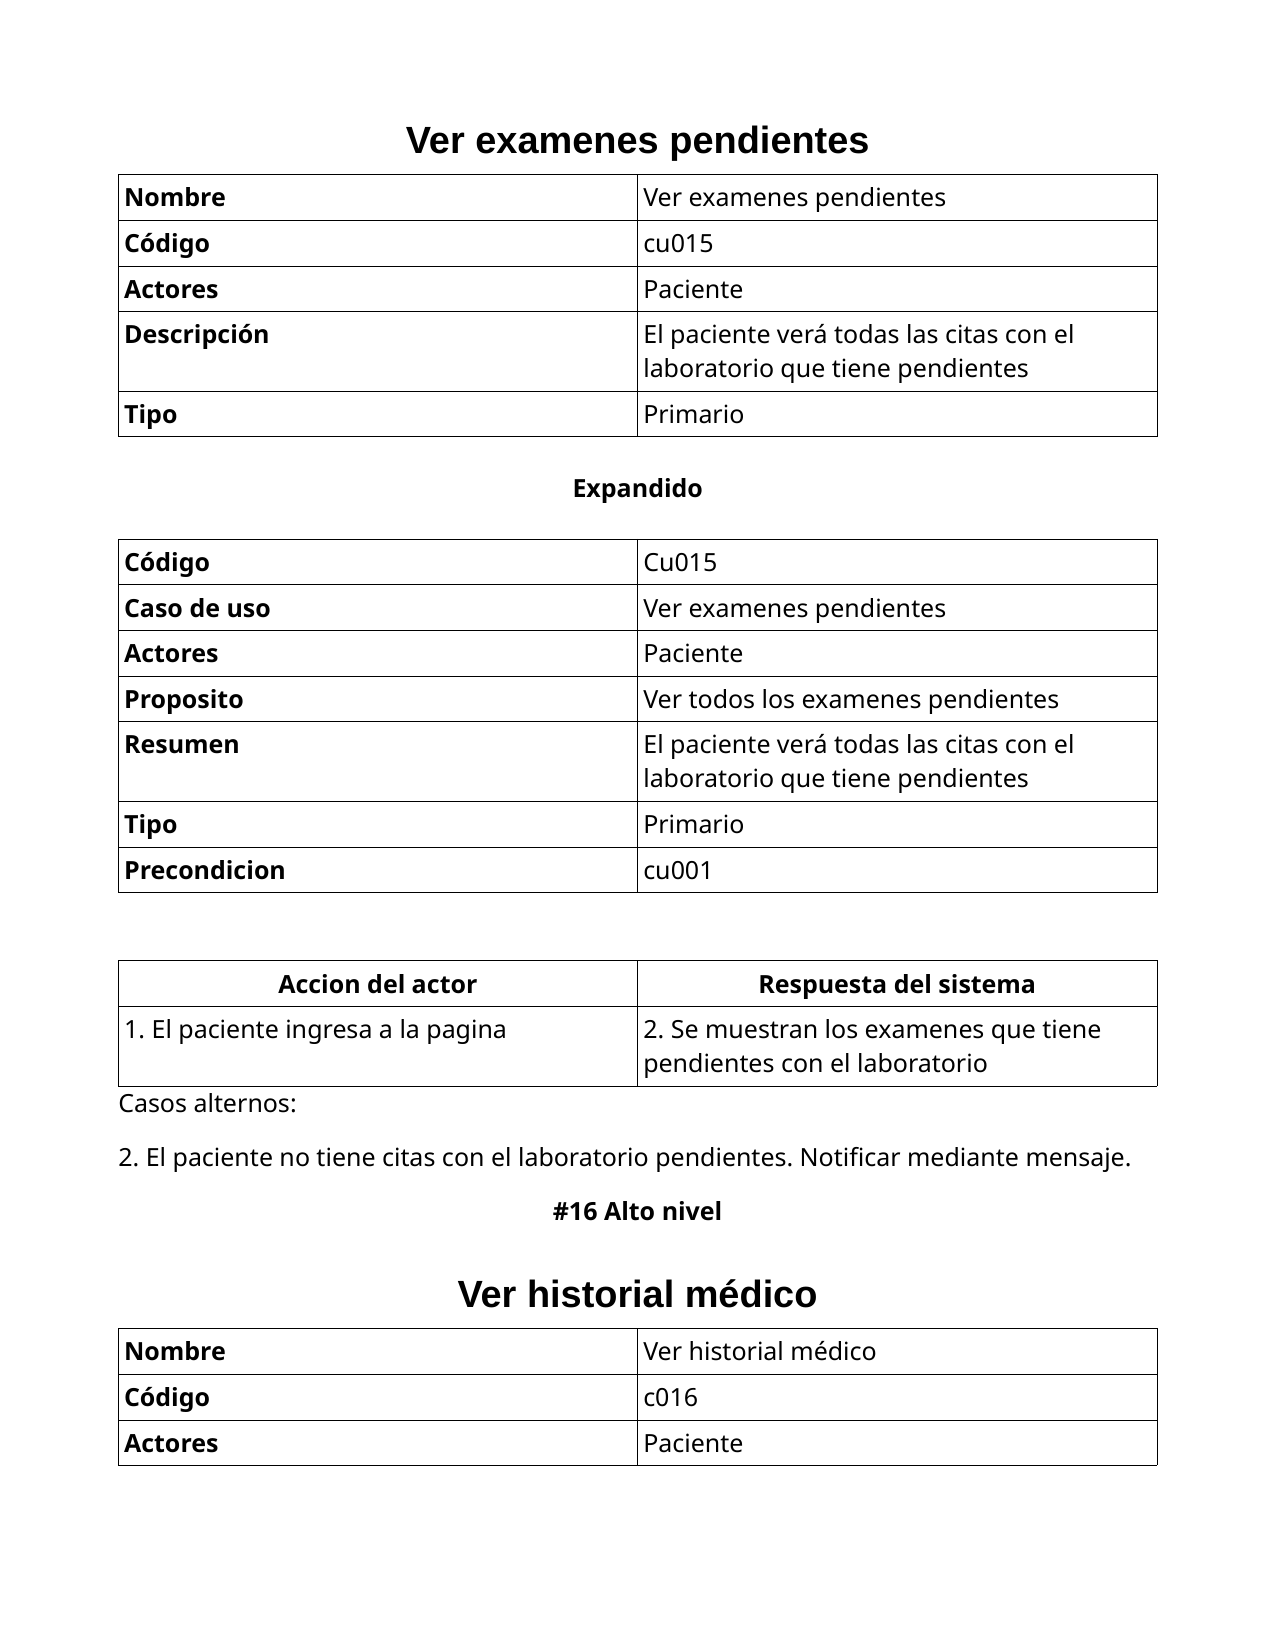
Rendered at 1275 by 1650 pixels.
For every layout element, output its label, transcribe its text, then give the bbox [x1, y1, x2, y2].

table_cell Paciente [638, 1421, 1157, 1465]
table_header Ver examenes pendientes [638, 175, 1157, 220]
table_cell c016 [638, 1375, 1157, 1419]
table_header Respuesta del sistema [638, 961, 1157, 1006]
table_cell Descripción [119, 312, 637, 391]
table_header Accion del actor [119, 961, 637, 1006]
table_cell Primario [638, 392, 1157, 436]
table_cell Precondicion [119, 848, 637, 892]
text #16 Alto nivel [118, 1193, 1157, 1227]
table_header Cu015 [638, 540, 1157, 584]
table_cell Caso de uso [119, 585, 637, 630]
table_header Código [119, 540, 637, 584]
table_cell Paciente [638, 267, 1157, 311]
text 2. El paciente no tiene citas con el laboratorio pendientes. Notificar mediante mensaje. [118, 1139, 1157, 1174]
table_cell 1. El paciente ingresa a la pagina [119, 1007, 637, 1086]
table_cell El paciente verá todas las citas con el laboratorio que tiene pendientes [638, 312, 1157, 391]
table_header Nombre [119, 1329, 637, 1374]
table_cell Resumen [119, 722, 637, 801]
table_header Nombre [119, 175, 637, 220]
table_cell Código [119, 1375, 637, 1419]
table_cell cu001 [638, 848, 1157, 892]
table_cell Paciente [638, 631, 1157, 676]
table_header Ver historial médico [638, 1329, 1157, 1374]
table_cell Actores [119, 267, 637, 311]
table_cell Ver todos los examenes pendientes [638, 677, 1157, 721]
table_cell Actores [119, 631, 637, 676]
table_cell Actores [119, 1421, 637, 1465]
subtitle Ver examenes pendientes [118, 118, 1157, 162]
table_cell Primario [638, 802, 1157, 847]
subtitle Ver historial médico [118, 1272, 1157, 1316]
text Casos alternos: [118, 1087, 1157, 1120]
text Expandido [118, 471, 1157, 505]
table_cell Tipo [119, 392, 637, 436]
table_cell cu015 [638, 221, 1157, 266]
table_cell El paciente verá todas las citas con el laboratorio que tiene pendientes [638, 722, 1157, 801]
table_cell Proposito [119, 677, 637, 721]
table_cell Tipo [119, 802, 637, 847]
table_cell Ver examenes pendientes [638, 585, 1157, 630]
table_cell Código [119, 221, 637, 266]
table_cell 2. Se muestran los examenes que tiene pendientes con el laboratorio [638, 1007, 1157, 1086]
